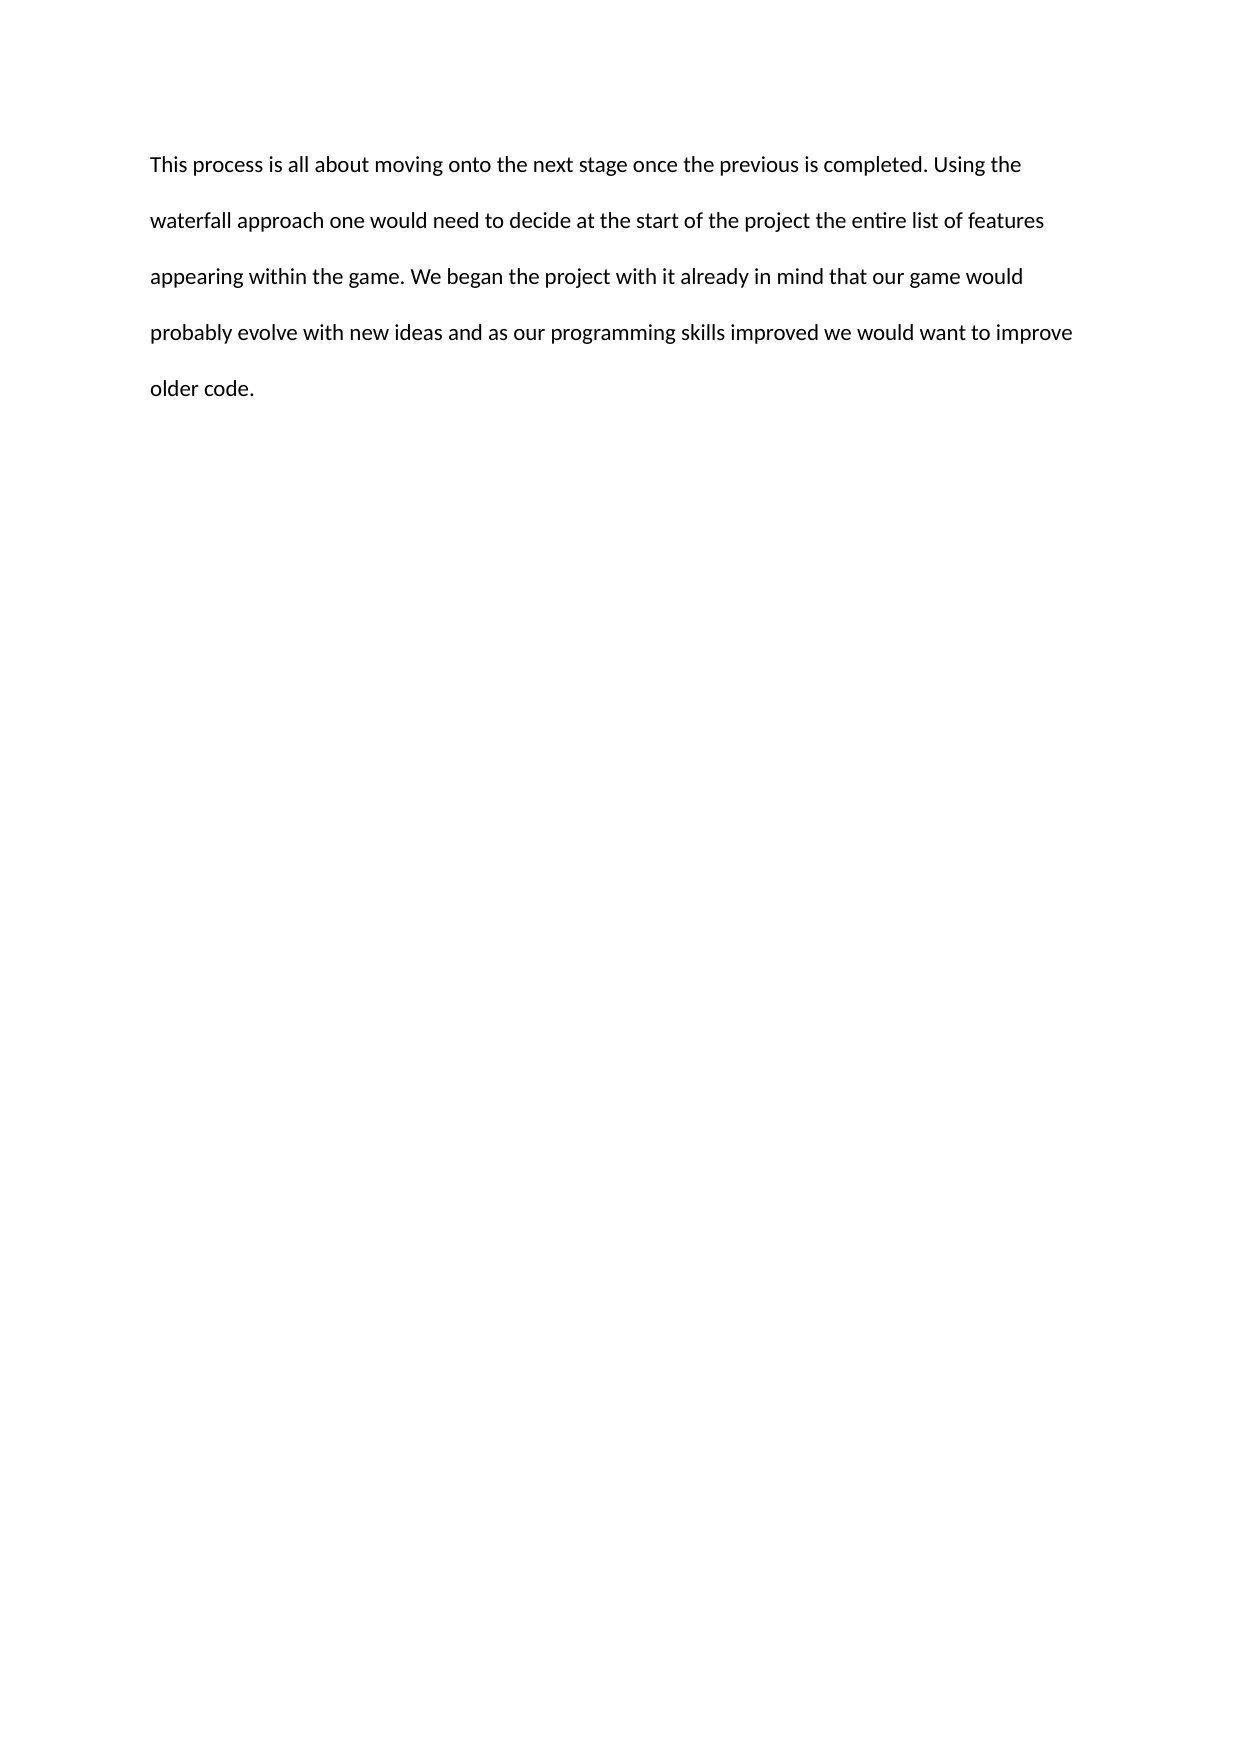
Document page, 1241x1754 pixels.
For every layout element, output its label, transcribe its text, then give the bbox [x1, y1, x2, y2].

text This process is all about moving onto the next stage once the previous is completed. Using the waterfall approach one would need to decide at the start of the project the entire list of features appearing within the game. We began the project with it already in mind that our game would probably evolve with new ideas and as our programming skills improved we would want to improve older code. [150, 150, 1090, 402]
